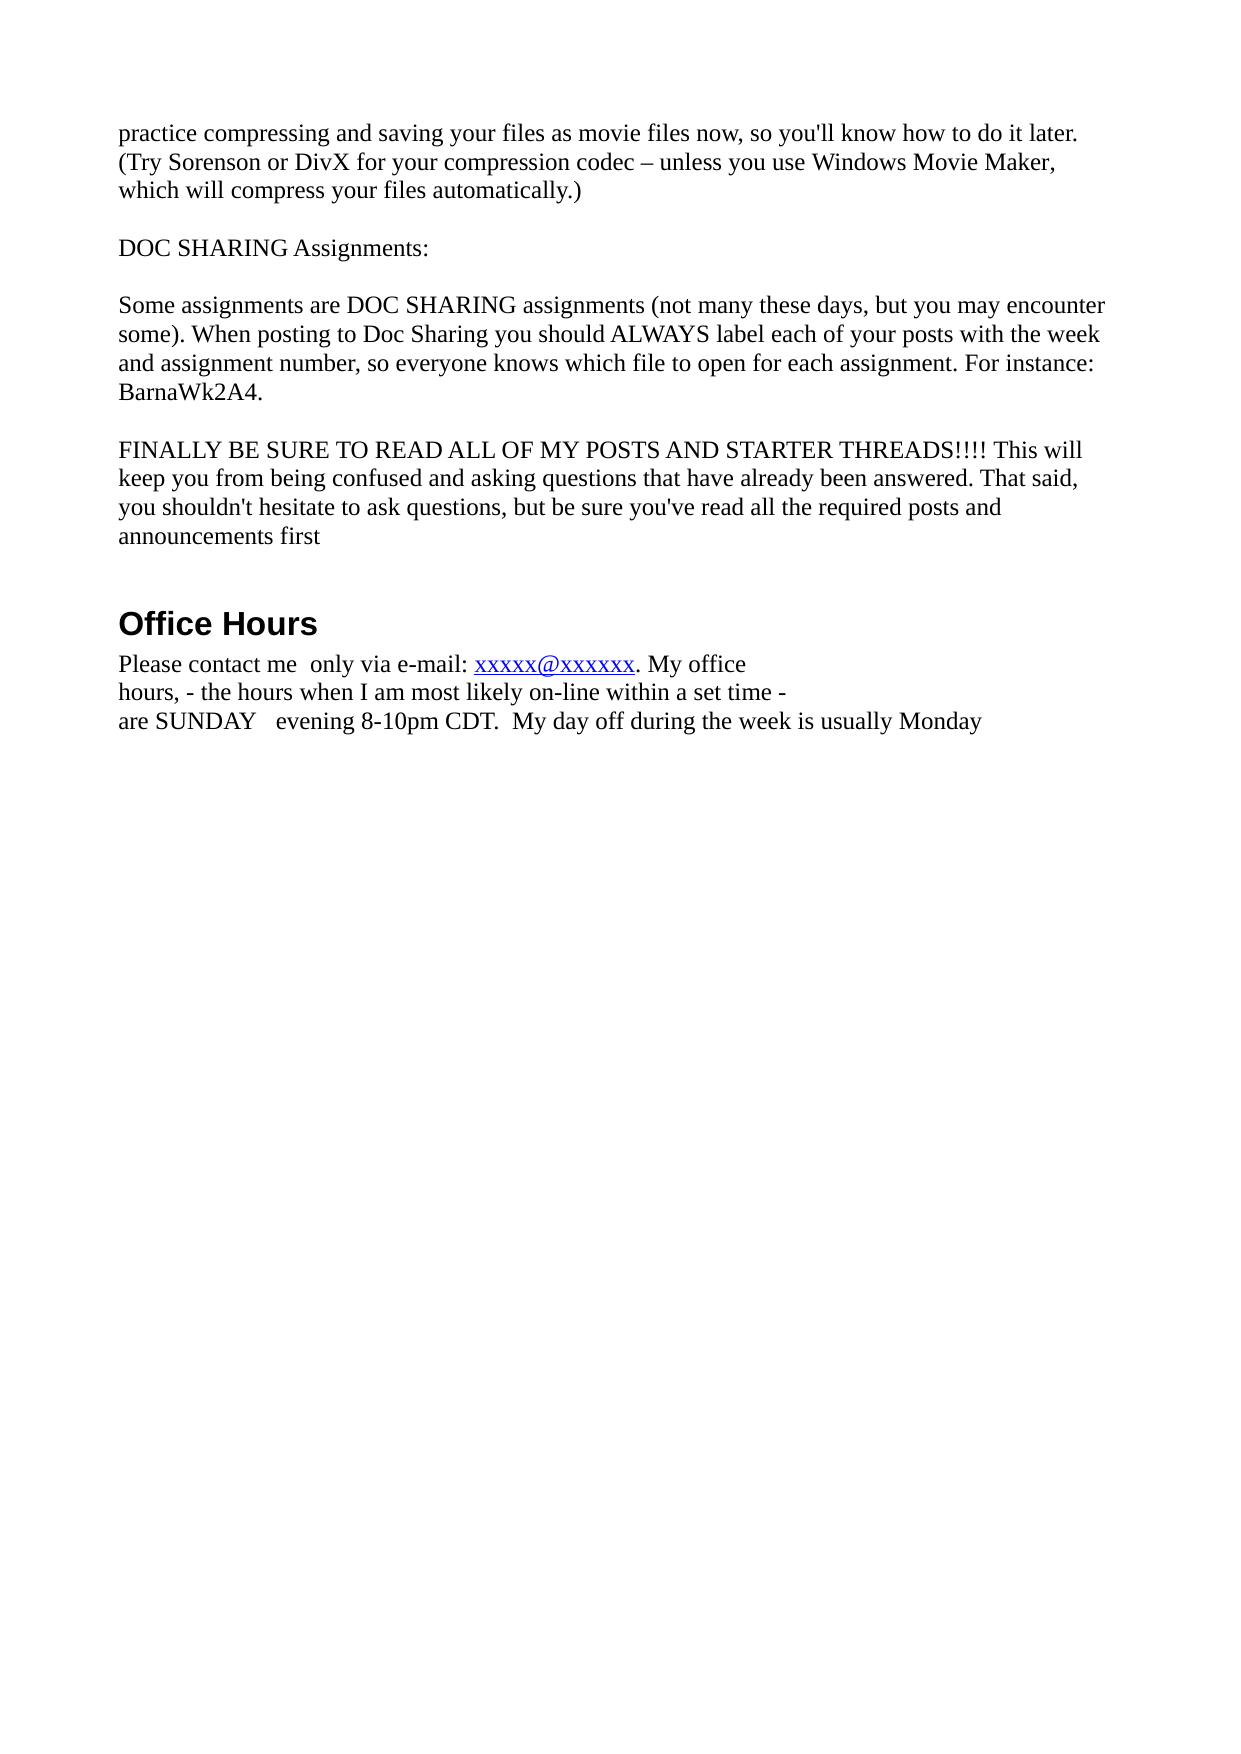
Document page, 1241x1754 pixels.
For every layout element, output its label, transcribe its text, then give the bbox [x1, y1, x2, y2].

text Please contact me only via e-mail: xxxxx@xxxxxx. My office hours, - the hours when I am most likely on-line within a set time - are SUNDAY evening 8-10pm CDT. My day off during the week is usually Monday [118, 649, 1122, 735]
text practice compressing and saving your files as movie files now, so you'll know how to do it later. (Try Sorenson or DivX for your compression codec – unless you use Windows Movie Maker, which will compress your files automatically.) DOC SHARING Assignments: Some assignments are DOC SHARING assignments (not many these days, but you may encounter some). When posting to Doc Sharing you should ALWAYS label each of your posts with the week and assignment number, so everyone knows which file to open for each assignment. For instance: BarnaWk2A4. [118, 118, 1122, 406]
text FINALLY BE SURE TO READ ALL OF MY POSTS AND STARTER THREADS!!!! This will keep you from being confused and asking questions that have already been answered. That said, you shouldn't hesitate to ask questions, but be sure you've read all the required posts and announcements first [118, 435, 1122, 550]
subtitle Office Hours [118, 604, 1122, 642]
